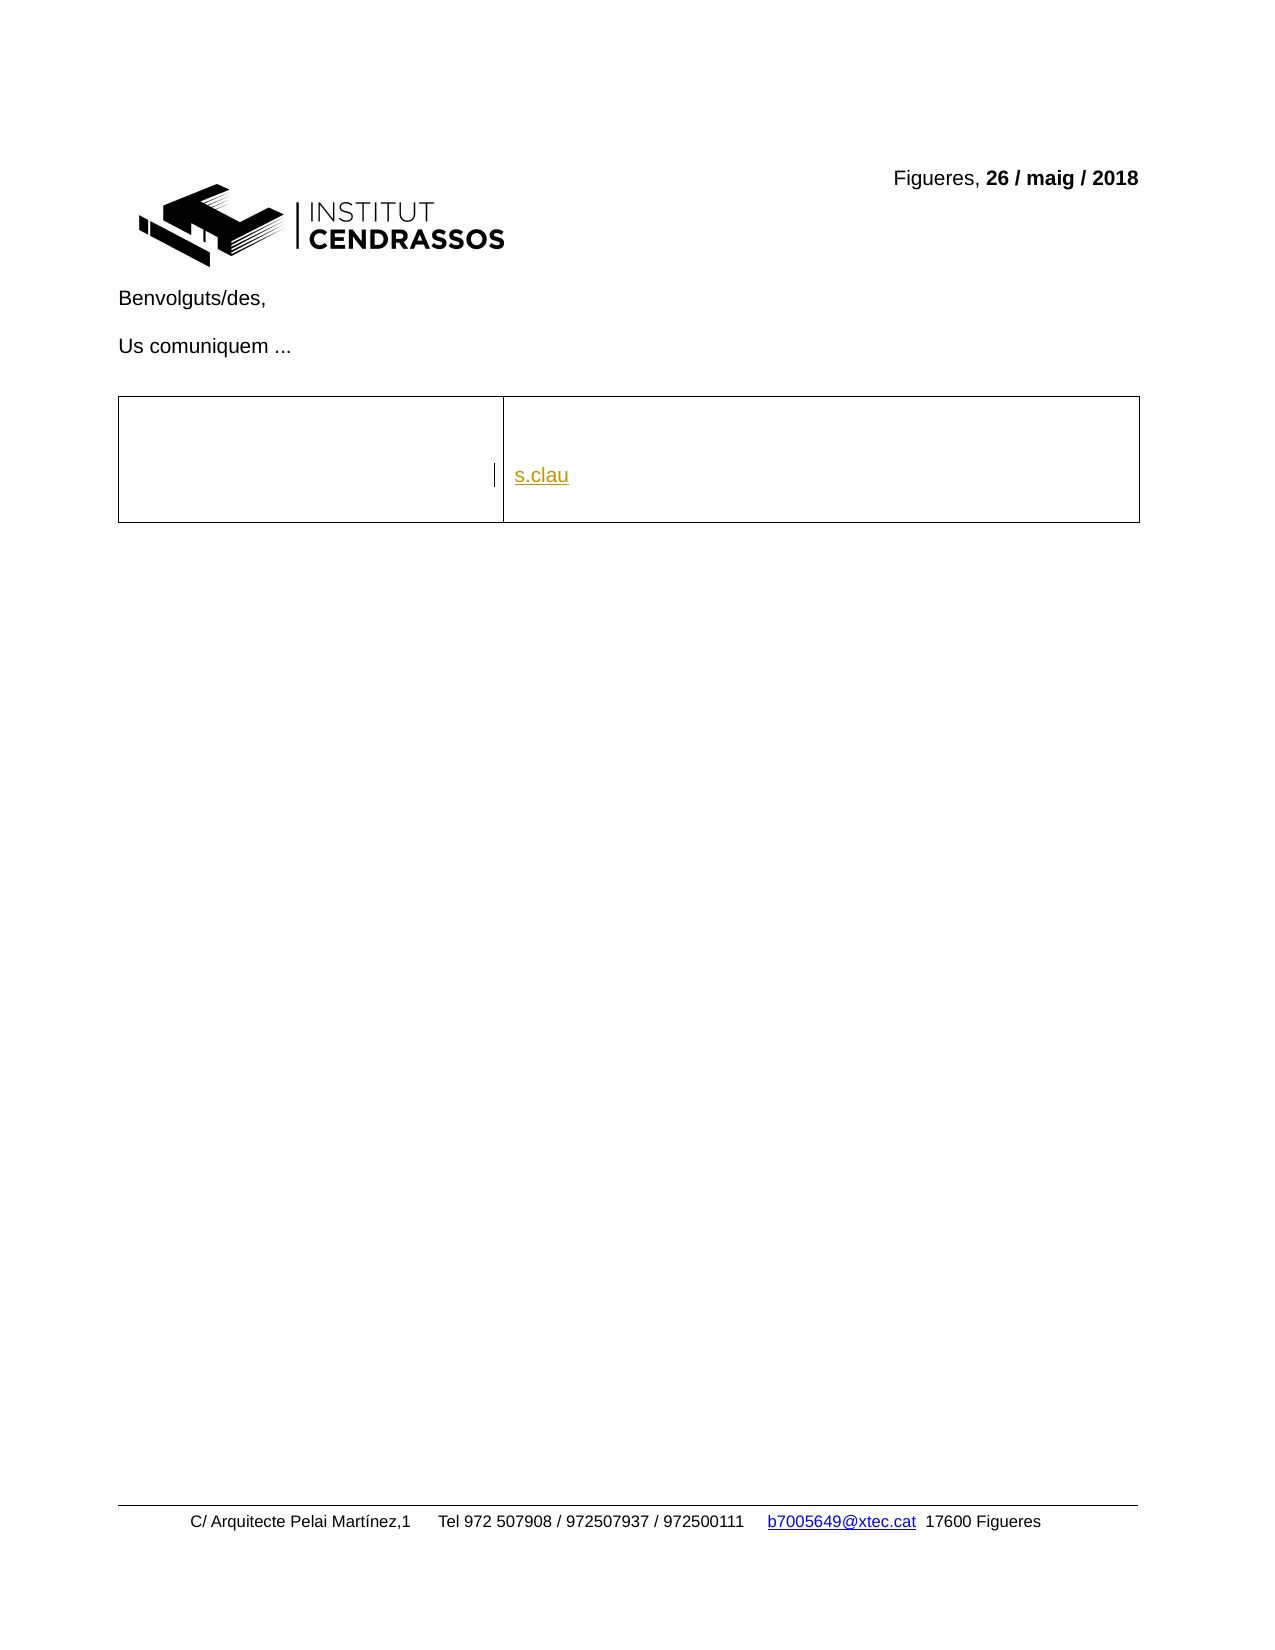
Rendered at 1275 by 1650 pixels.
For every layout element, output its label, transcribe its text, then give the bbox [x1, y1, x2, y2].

table_header s.clau [509, 402, 1134, 492]
text Us comuniquem ... [118, 334, 1138, 358]
table_header [513, 413, 1132, 448]
table_header [119, 397, 503, 522]
text Figueres, 26 / maig / 2018 [515, 166, 1138, 190]
table_header [504, 397, 1139, 522]
picture [121, 165, 515, 277]
text Benvolguts/des, [118, 286, 1138, 310]
